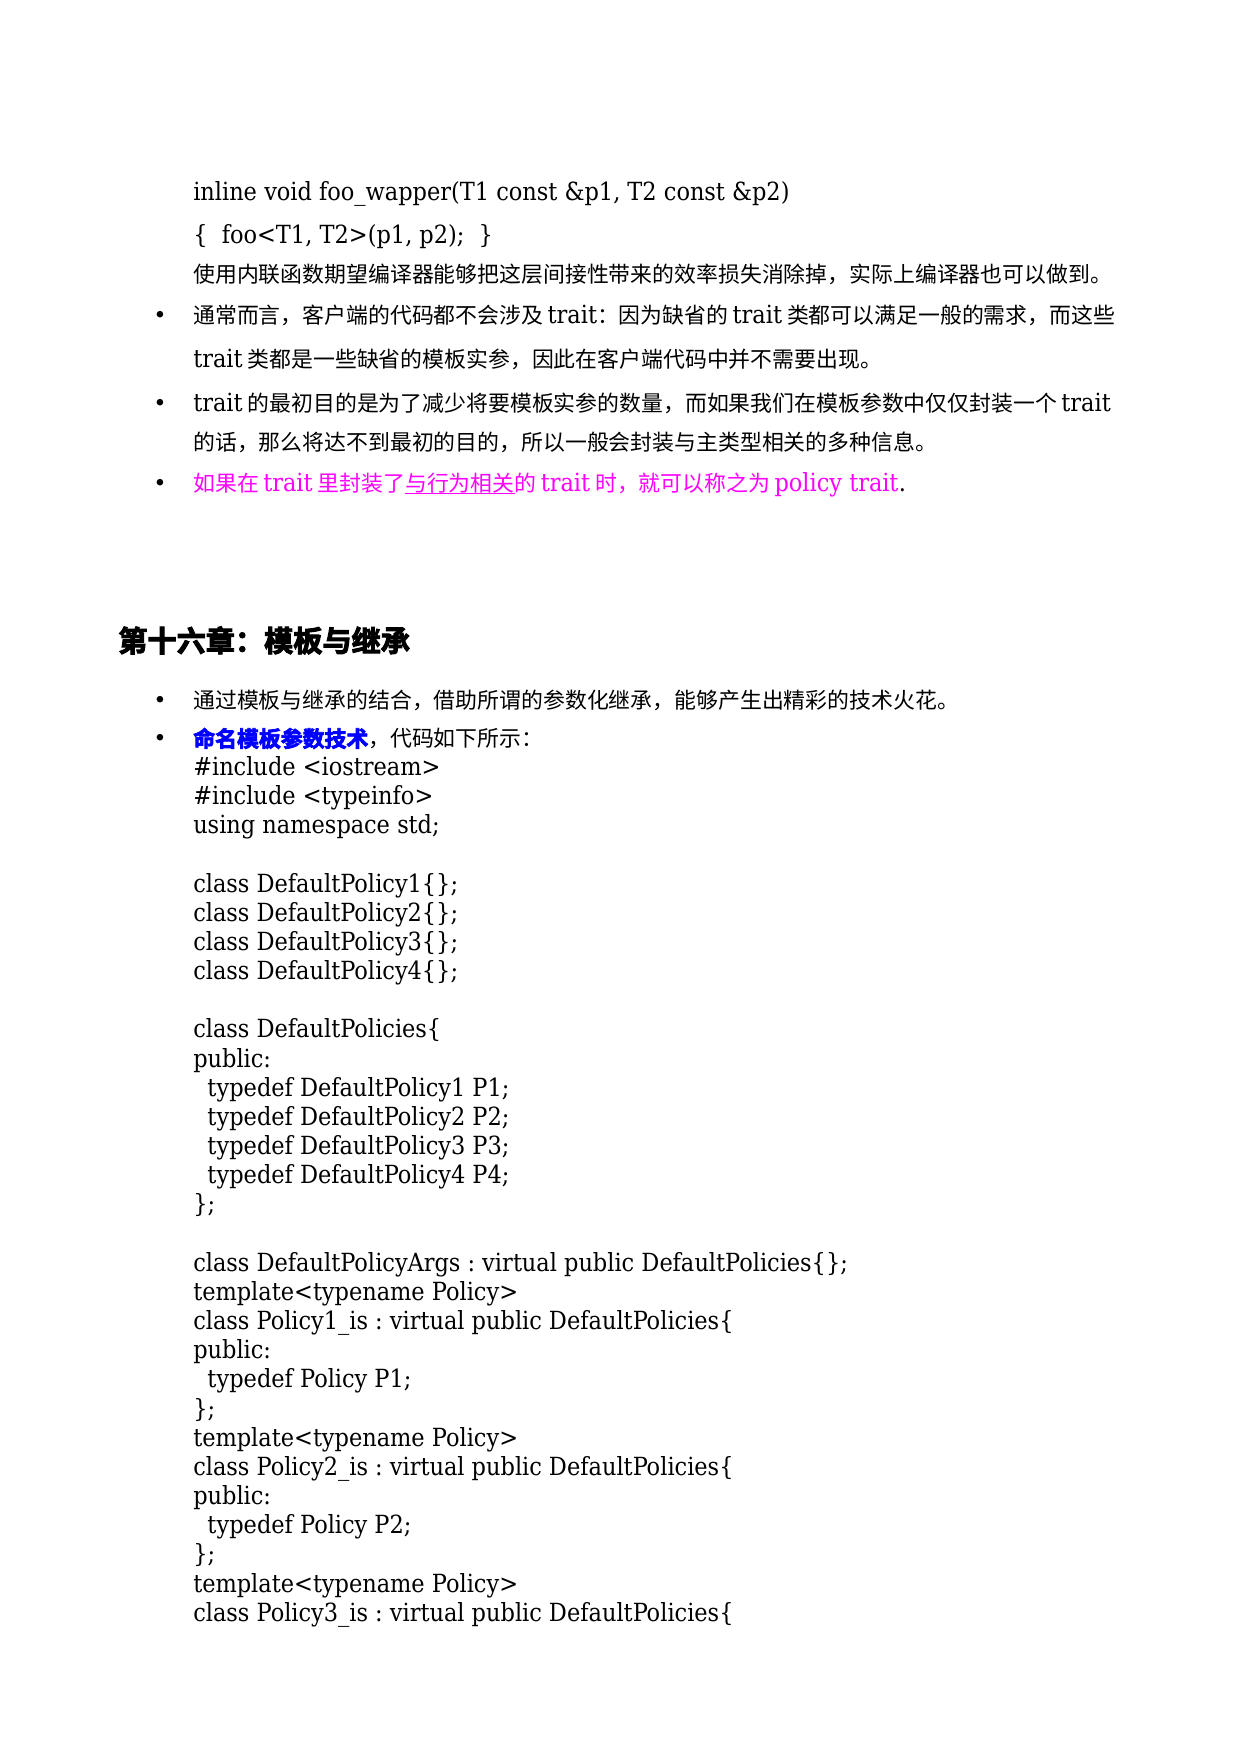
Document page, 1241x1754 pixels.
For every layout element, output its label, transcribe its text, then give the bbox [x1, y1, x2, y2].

list 命名模板参数技术，代码如下所示： #include <iostream> #include <typeinfo> using namespace std; class DefaultPolicy1{}; class DefaultPolicy2{}; class DefaultPolicy3{}; class DefaultPolicy4{}; class DefaultPolicies{ public: typedef DefaultPolicy1 P1; typedef DefaultPolicy2 P2; typedef DefaultPolicy3 P3; typedef DefaultPolicy4 P4; }; class DefaultPolicyArgs : virtual public DefaultPolicies{}; template<typename Policy> class Policy1_is : virtual public DefaultPolicies{ public: typedef Policy P1; }; template<typename Policy> class Policy2_is : virtual public DefaultPolicies{ public: typedef Policy P2; }; template<typename Policy> class Policy3_is : virtual public DefaultPolicies{ [156, 726, 1122, 1627]
list 如果在trait里封装了与行为相关的trait时，就可以称之为policy trait. [156, 468, 1122, 497]
list 通常而言，客户端的代码都不会涉及trait：因为缺省的trait类都可以满足一般的需求，而这些trait类都是一些缺省的模板实参，因此在客户端代码中并不需要出现。 [156, 301, 1122, 373]
subtitle 第十六章：模板与继承 [118, 624, 1122, 658]
list inline void foo_wapper(T1 const &p1, T2 const &p2) { foo<T1, T2>(p1, p2); } 使用内联函数期望编译器能够把这层间接性带来的效率损失消除掉，实际上编译器也可以做到。 [156, 177, 1122, 288]
list trait的最初目的是为了减少将要模板实参的数量，而如果我们在模板参数中仅仅封装一个trait的话，那么将达不到最初的目的，所以一般会封装与主类型相关的多种信息。 [156, 388, 1122, 456]
list 通过模板与继承的结合，借助所谓的参数化继承，能够产生出精彩的技术火花。 [156, 688, 1122, 714]
